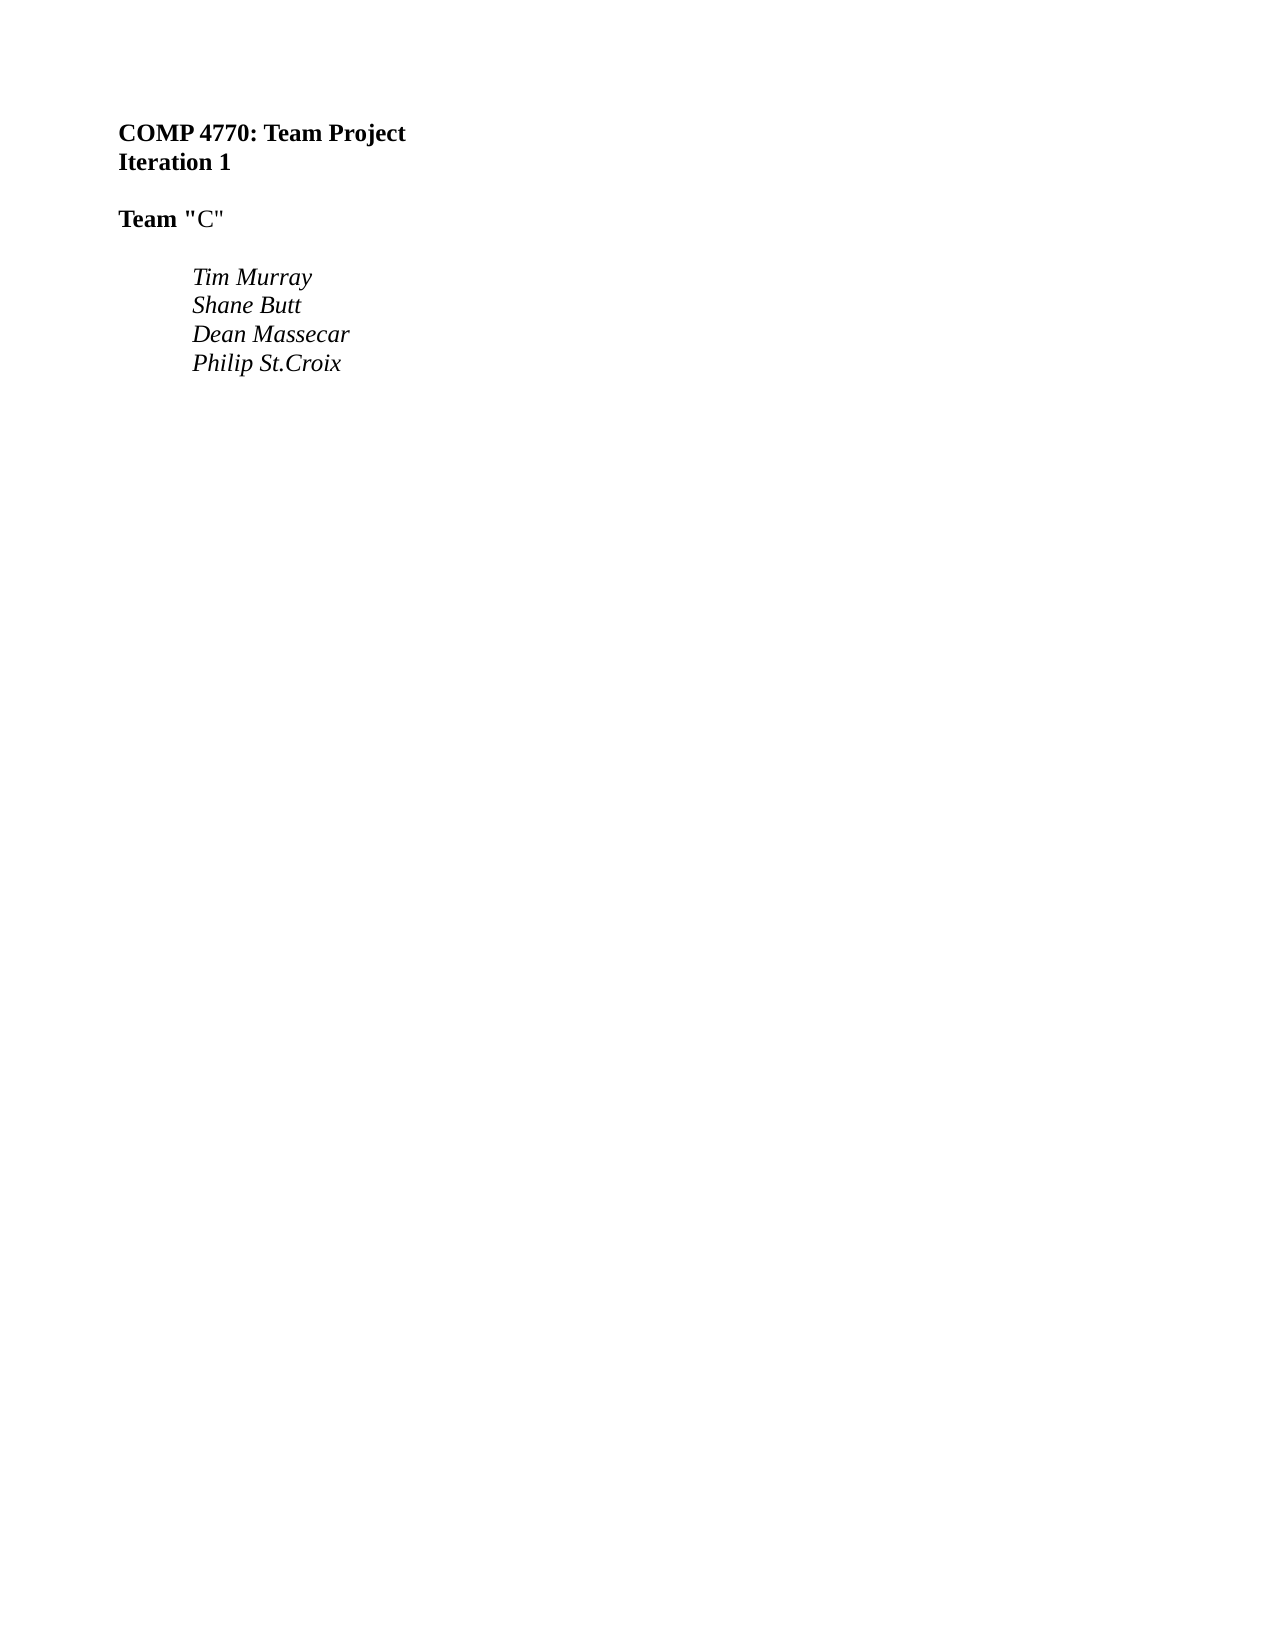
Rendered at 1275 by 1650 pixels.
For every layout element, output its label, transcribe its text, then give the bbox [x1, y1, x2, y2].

text Shane Butt [118, 291, 1157, 319]
text Tim Murray [118, 262, 1157, 291]
text Dean Massecar [118, 319, 1157, 348]
text Iteration 1 [118, 147, 1157, 176]
text COMP 4770: Team Project [118, 118, 1157, 147]
text Philip St.Croix [118, 348, 1157, 377]
text Team "C" [118, 204, 1157, 233]
